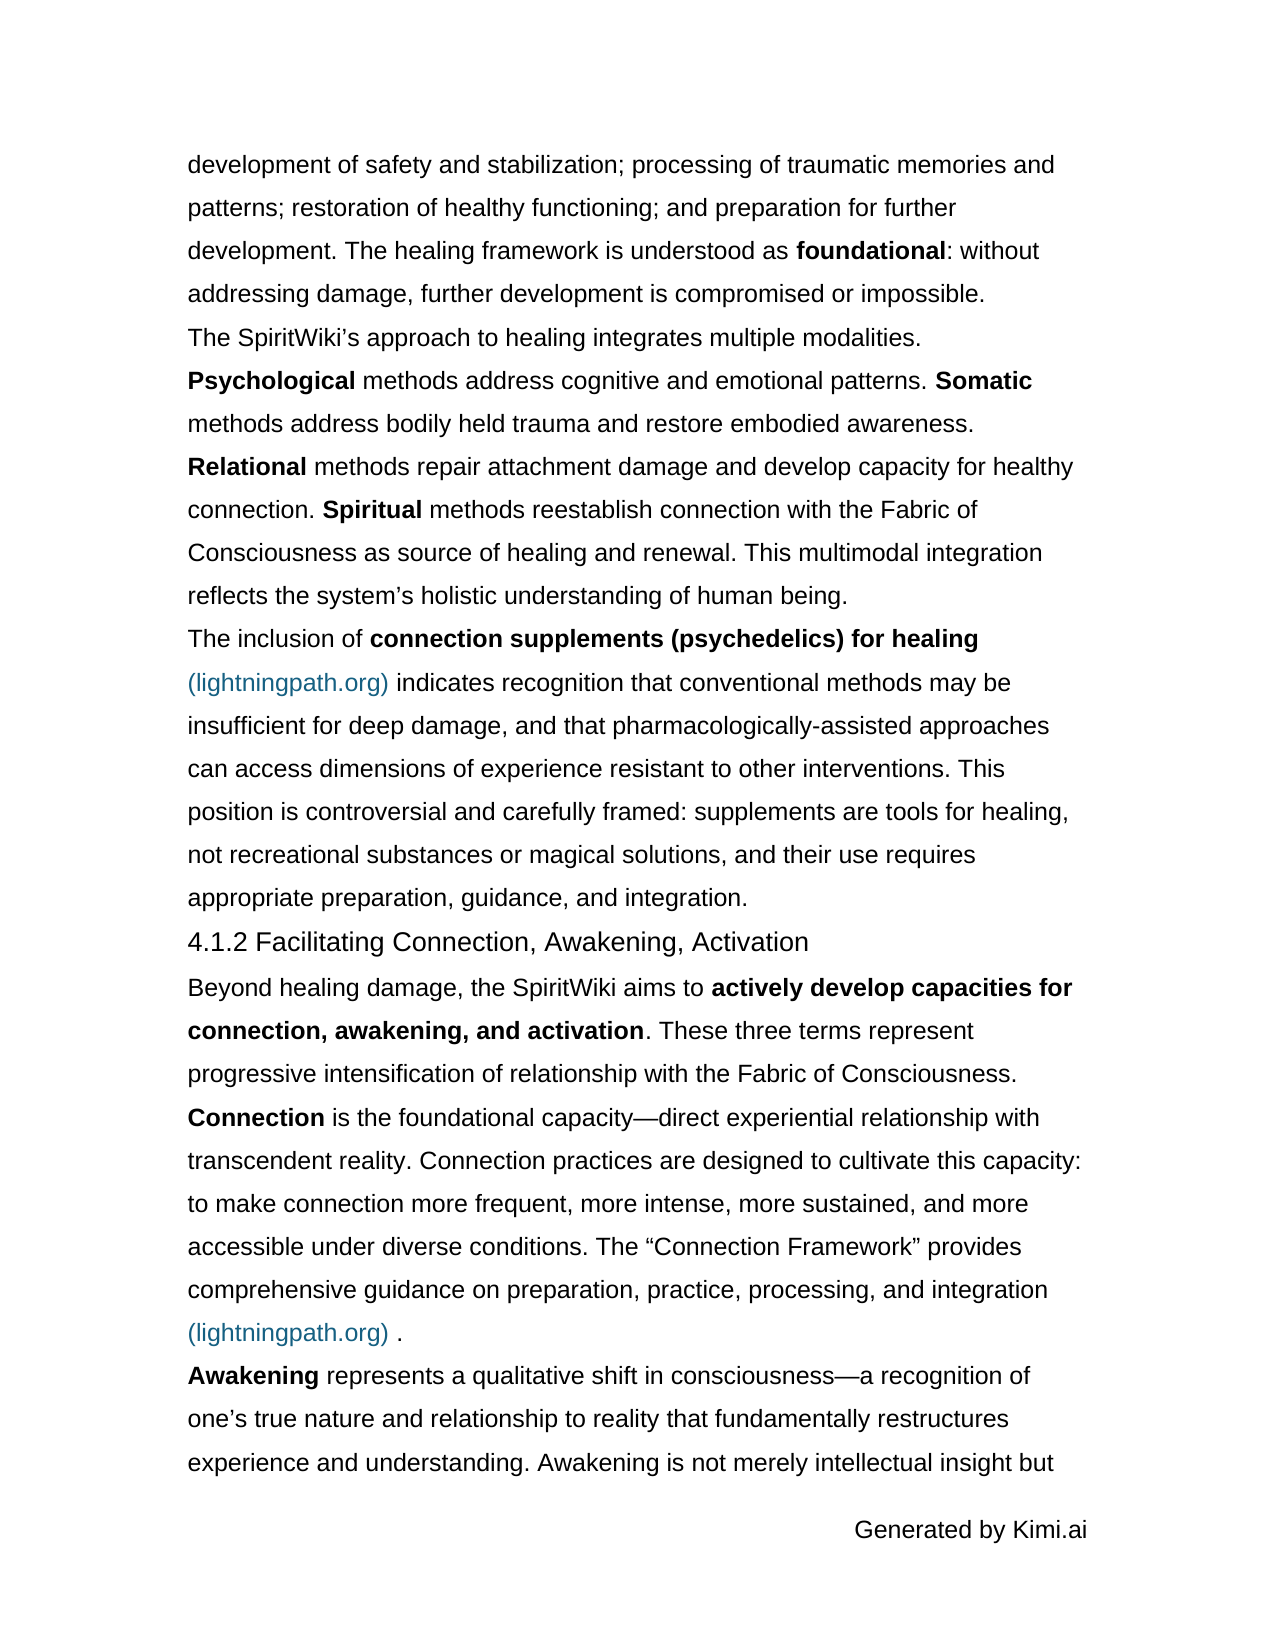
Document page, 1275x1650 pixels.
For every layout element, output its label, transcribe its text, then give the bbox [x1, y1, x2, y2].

text The inclusion of connection supplements (psychedelics) for healing (lightningpath.org) indicates recognition that conventional methods may be insufficient for deep damage, and that pharmacologically-assisted approaches can access dimensions of experience resistant to other interventions. This position is controversial and carefully framed: supplements are tools for healing, not recreational substances or magical solutions, and their use requires appropriate preparation, guidance, and integration. [187, 624, 1087, 912]
text The SpiritWiki’s approach to healing integrates multiple modalities. Psychological methods address cognitive and emotional patterns. Somatic methods address bodily held trauma and restore embodied awareness. Relational methods repair attachment damage and develop capacity for healthy connection. Spiritual methods reestablish connection with the Fabric of Consciousness as source of healing and renewal. This multimodal integration reflects the system’s holistic understanding of human being. [187, 322, 1087, 610]
text Awakening represents a qualitative shift in consciousness—a recognition of one’s true nature and relationship to reality that fundamentally restructures experience and understanding. Awakening is not merely intellectual insight but [187, 1361, 1087, 1476]
subtitle 4.1.2 Facilitating Connection, Awakening, Activation [187, 926, 1087, 957]
text development of safety and stabilization; processing of traumatic memories and patterns; restoration of healthy functioning; and preparation for further development. The healing framework is understood as foundational: without addressing damage, further development is compromised or impossible. [187, 150, 1087, 308]
text Beyond healing damage, the SpiritWiki aims to actively develop capacities for connection, awakening, and activation. These three terms represent progressive intensification of relationship with the Fabric of Consciousness. [187, 973, 1087, 1088]
text Connection is the foundational capacity—direct experiential relationship with transcendent reality. Connection practices are designed to cultivate this capacity: to make connection more frequent, more intense, more sustained, and more accessible under diverse conditions. The “Connection Framework” provides comprehensive guidance on preparation, practice, processing, and integration (lightningpath.org) . [187, 1102, 1087, 1347]
